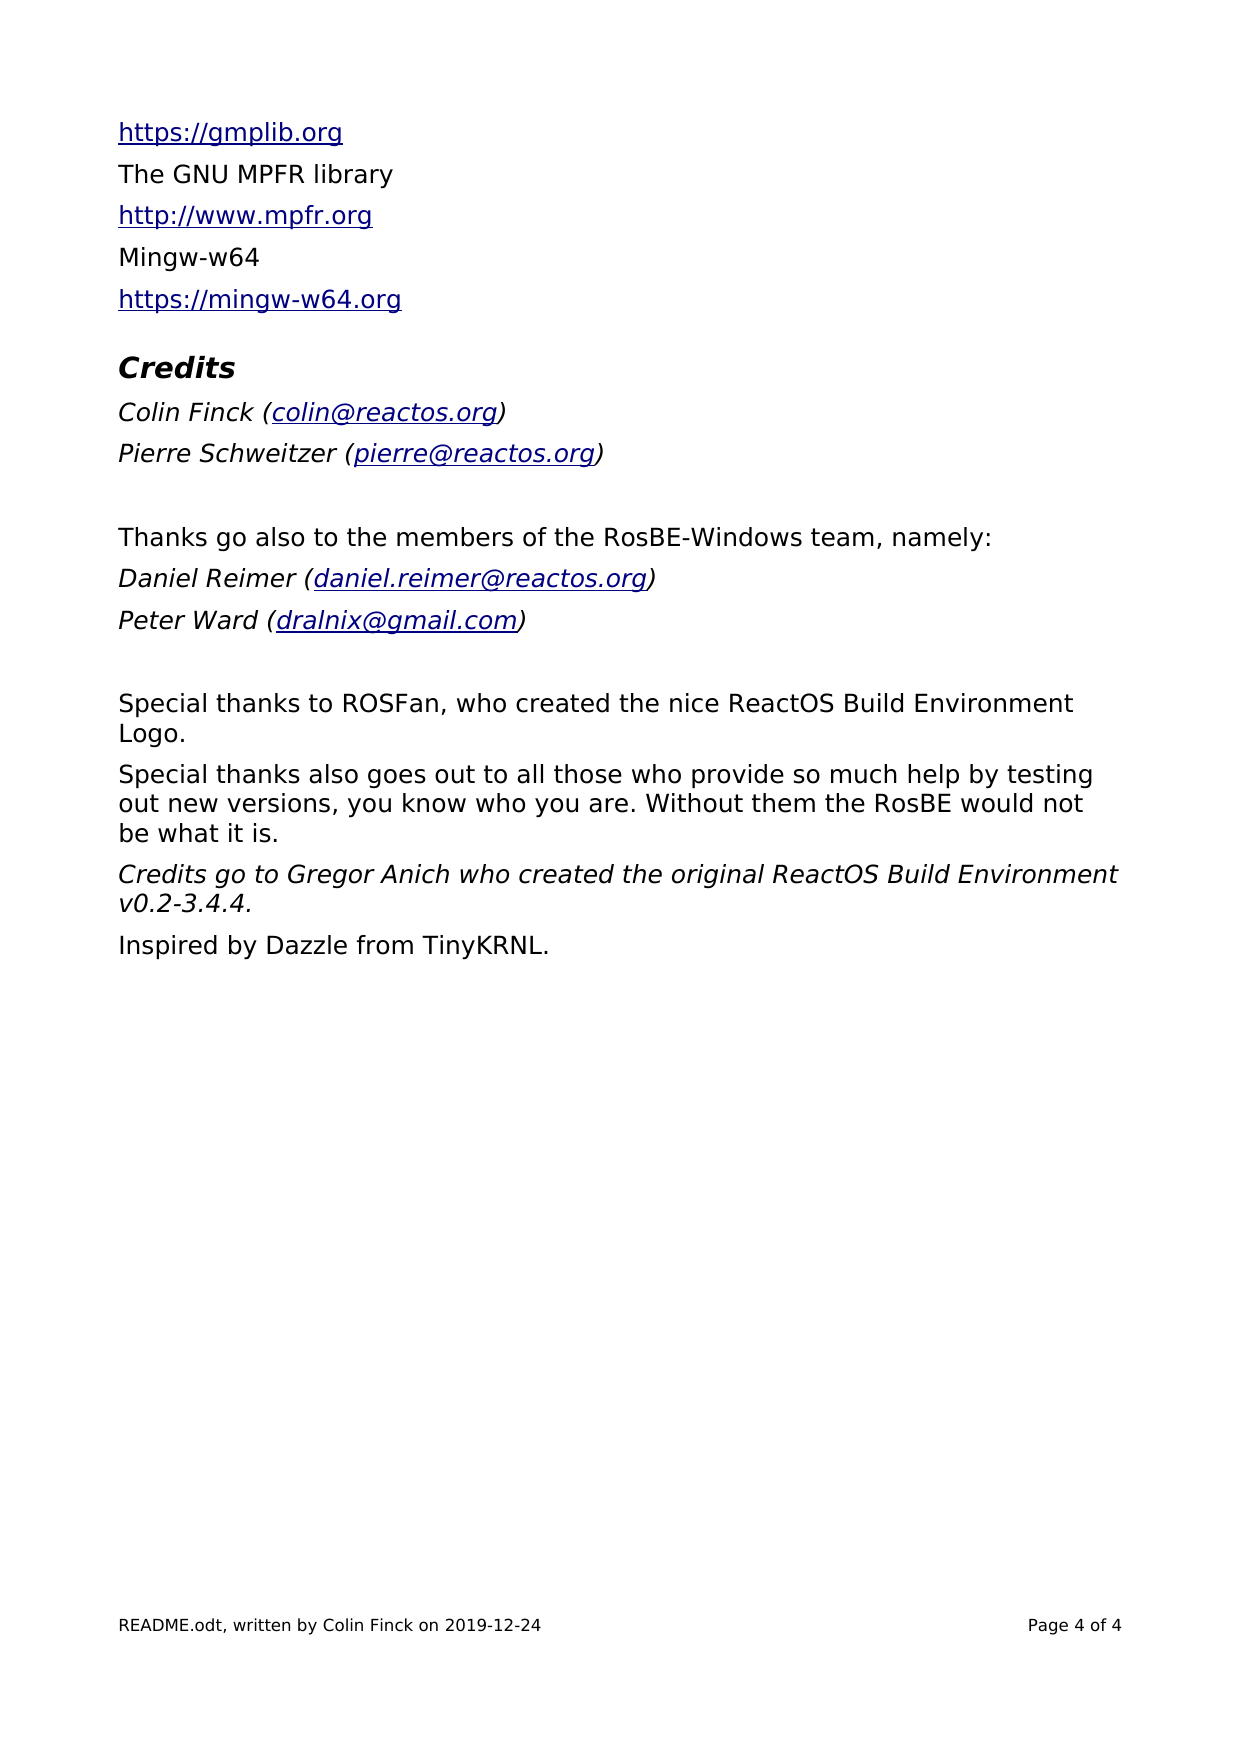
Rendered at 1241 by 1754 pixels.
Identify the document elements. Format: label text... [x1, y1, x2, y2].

text Special thanks also goes out to all those who provide so much help by testing out new versions, you know who you are. Without them the RosBE would not be what it is. [118, 760, 1122, 848]
text http://www.mpfr.org [118, 201, 1122, 231]
text Pierre Schweitzer (pierre@reactos.org) [118, 439, 1122, 469]
subtitle Credits [118, 351, 1122, 385]
text https://mingw-w64.org [118, 285, 1122, 314]
text The GNU MPFR library [118, 160, 1122, 189]
text Daniel Reimer (daniel.reimer@reactos.org) [118, 564, 1122, 594]
text Mingw-w64 [118, 243, 1122, 272]
text Credits go to Gregor Anich who created the original ReactOS Build Environment v0.2-3.4.4. [118, 860, 1122, 919]
text Special thanks to ROSFan, who created the nice ReactOS Build Environment Logo. [118, 689, 1122, 748]
text https://gmplib.org [118, 118, 1122, 147]
text Inspired by Dazzle from TinyKRNL. [118, 931, 1122, 960]
text Thanks go also to the members of the RosBE-Windows team, namely: [118, 523, 1122, 552]
text Peter Ward (dralnix@gmail.com) [118, 606, 1122, 635]
text Colin Finck (colin@reactos.org) [118, 398, 1122, 427]
